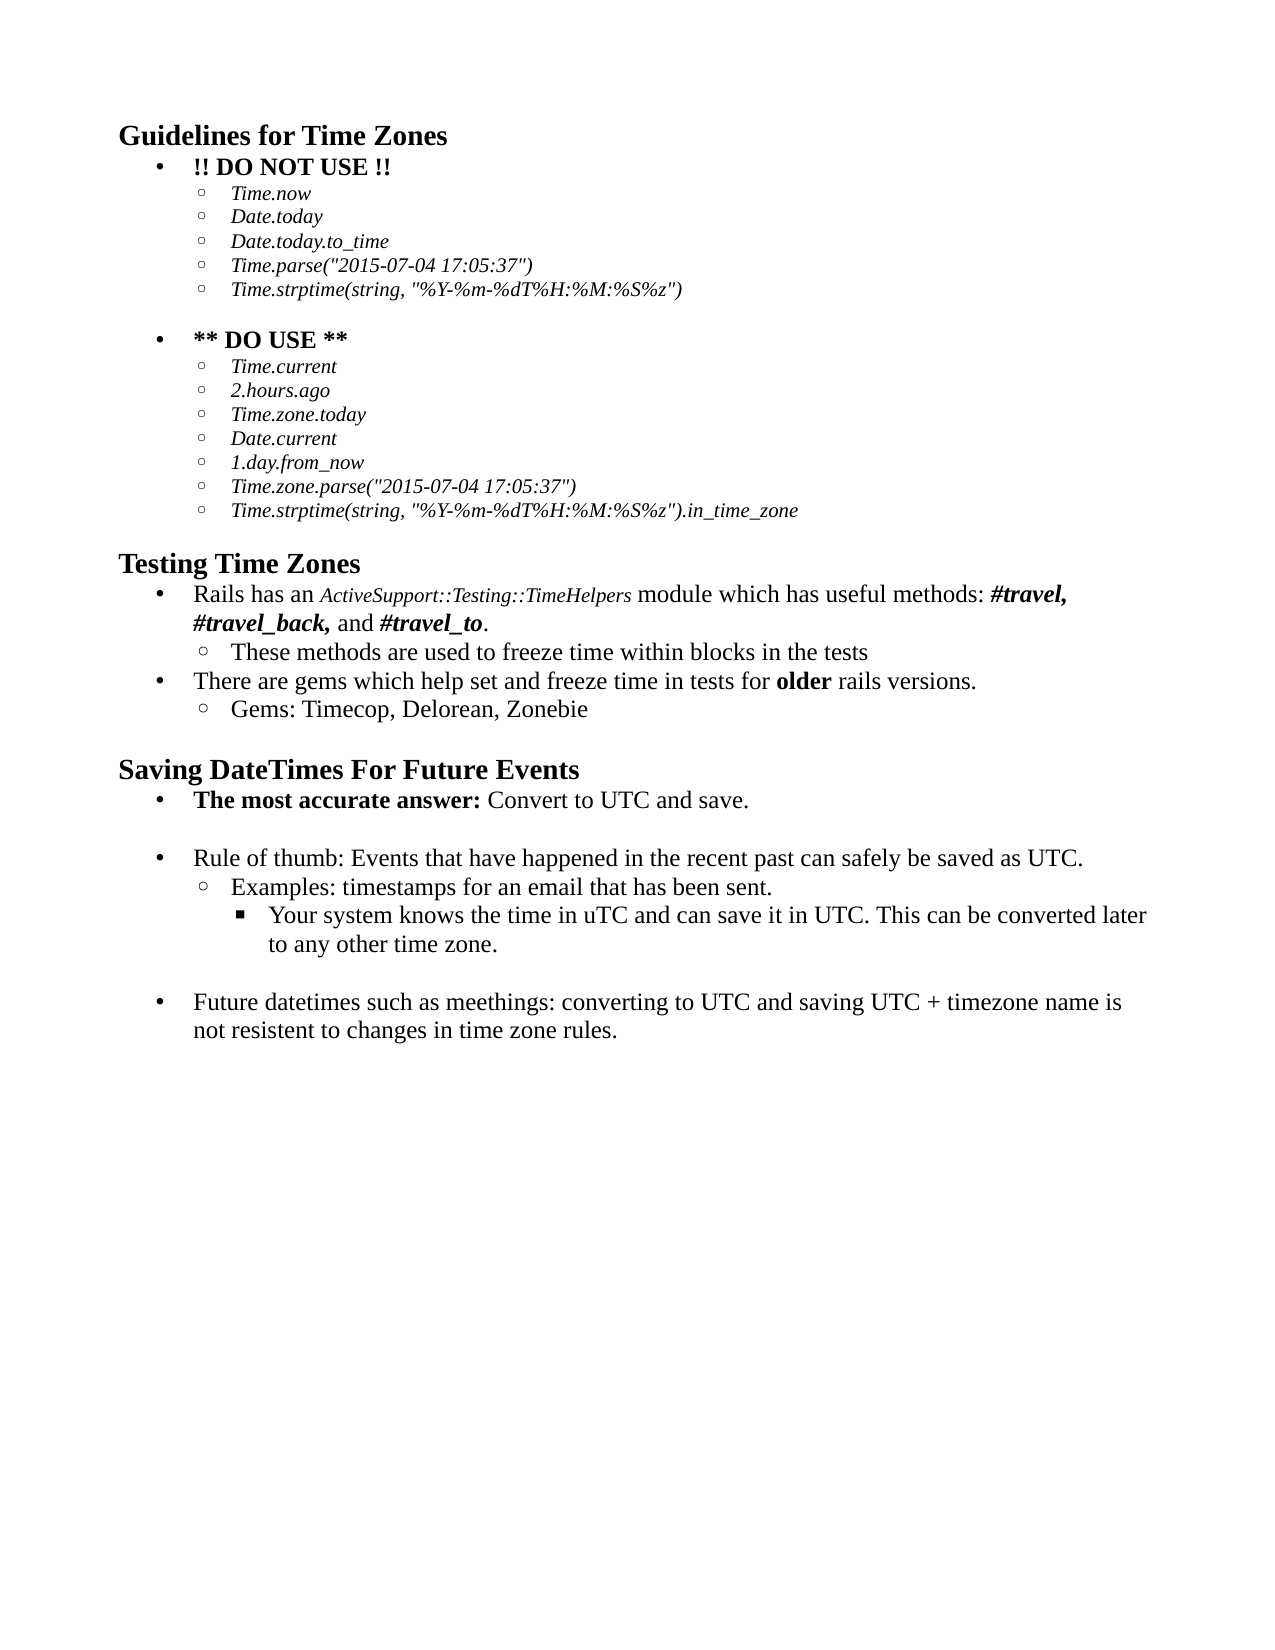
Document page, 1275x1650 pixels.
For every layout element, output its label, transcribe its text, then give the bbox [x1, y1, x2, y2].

list !! DO NOT USE !! [156, 152, 1157, 180]
list Time.parse("2015-07-04 17:05:37") [193, 253, 1157, 277]
list Rails has an ActiveSupport::Testing::TimeHelpers module which has useful methods: #travel, #travel_back, and #travel_to. [156, 579, 1157, 637]
list There are gems which help set and freeze time in tests for older rails versions. [156, 666, 1157, 694]
list Time.now [193, 180, 1157, 204]
list Date.today [193, 204, 1157, 228]
list 2.hours.ago [193, 378, 1157, 402]
list Rule of thumb: Events that have happened in the recent past can safely be saved as UTC. [156, 843, 1157, 872]
text Saving DateTimes For Future Events [118, 752, 1157, 786]
list Time.current [193, 353, 1157, 378]
list Examples: timestamps for an email that has been sent. [193, 872, 1157, 901]
text Guidelines for Time Zones [118, 118, 1157, 152]
list Time.strptime(string, "%Y-%m-%dT%H:%M:%S%z").in_time_zone [193, 498, 1157, 522]
list These methods are used to freeze time within blocks in the tests [193, 637, 1157, 666]
list Your system knows the time in uTC and can save it in UTC. This can be converted later to any other time zone. [231, 901, 1157, 958]
list ** DO USE ** [156, 325, 1157, 353]
list Future datetimes such as meethings: converting to UTC and saving UTC + timezone name is not resistent to changes in time zone rules. [156, 987, 1157, 1044]
list Time.zone.today [193, 402, 1157, 426]
list Date.current [193, 426, 1157, 450]
list 1.day.from_now [193, 450, 1157, 474]
list Time.zone.parse("2015-07-04 17:05:37") [193, 474, 1157, 498]
list Gems: Timecop, Delorean, Zonebie [193, 694, 1157, 723]
text Testing Time Zones [118, 546, 1157, 579]
list The most accurate answer: Convert to UTC and save. [156, 786, 1157, 814]
list Date.today.to_time [193, 228, 1157, 253]
list Time.strptime(string, "%Y-%m-%dT%H:%M:%S%z") [193, 277, 1157, 301]
